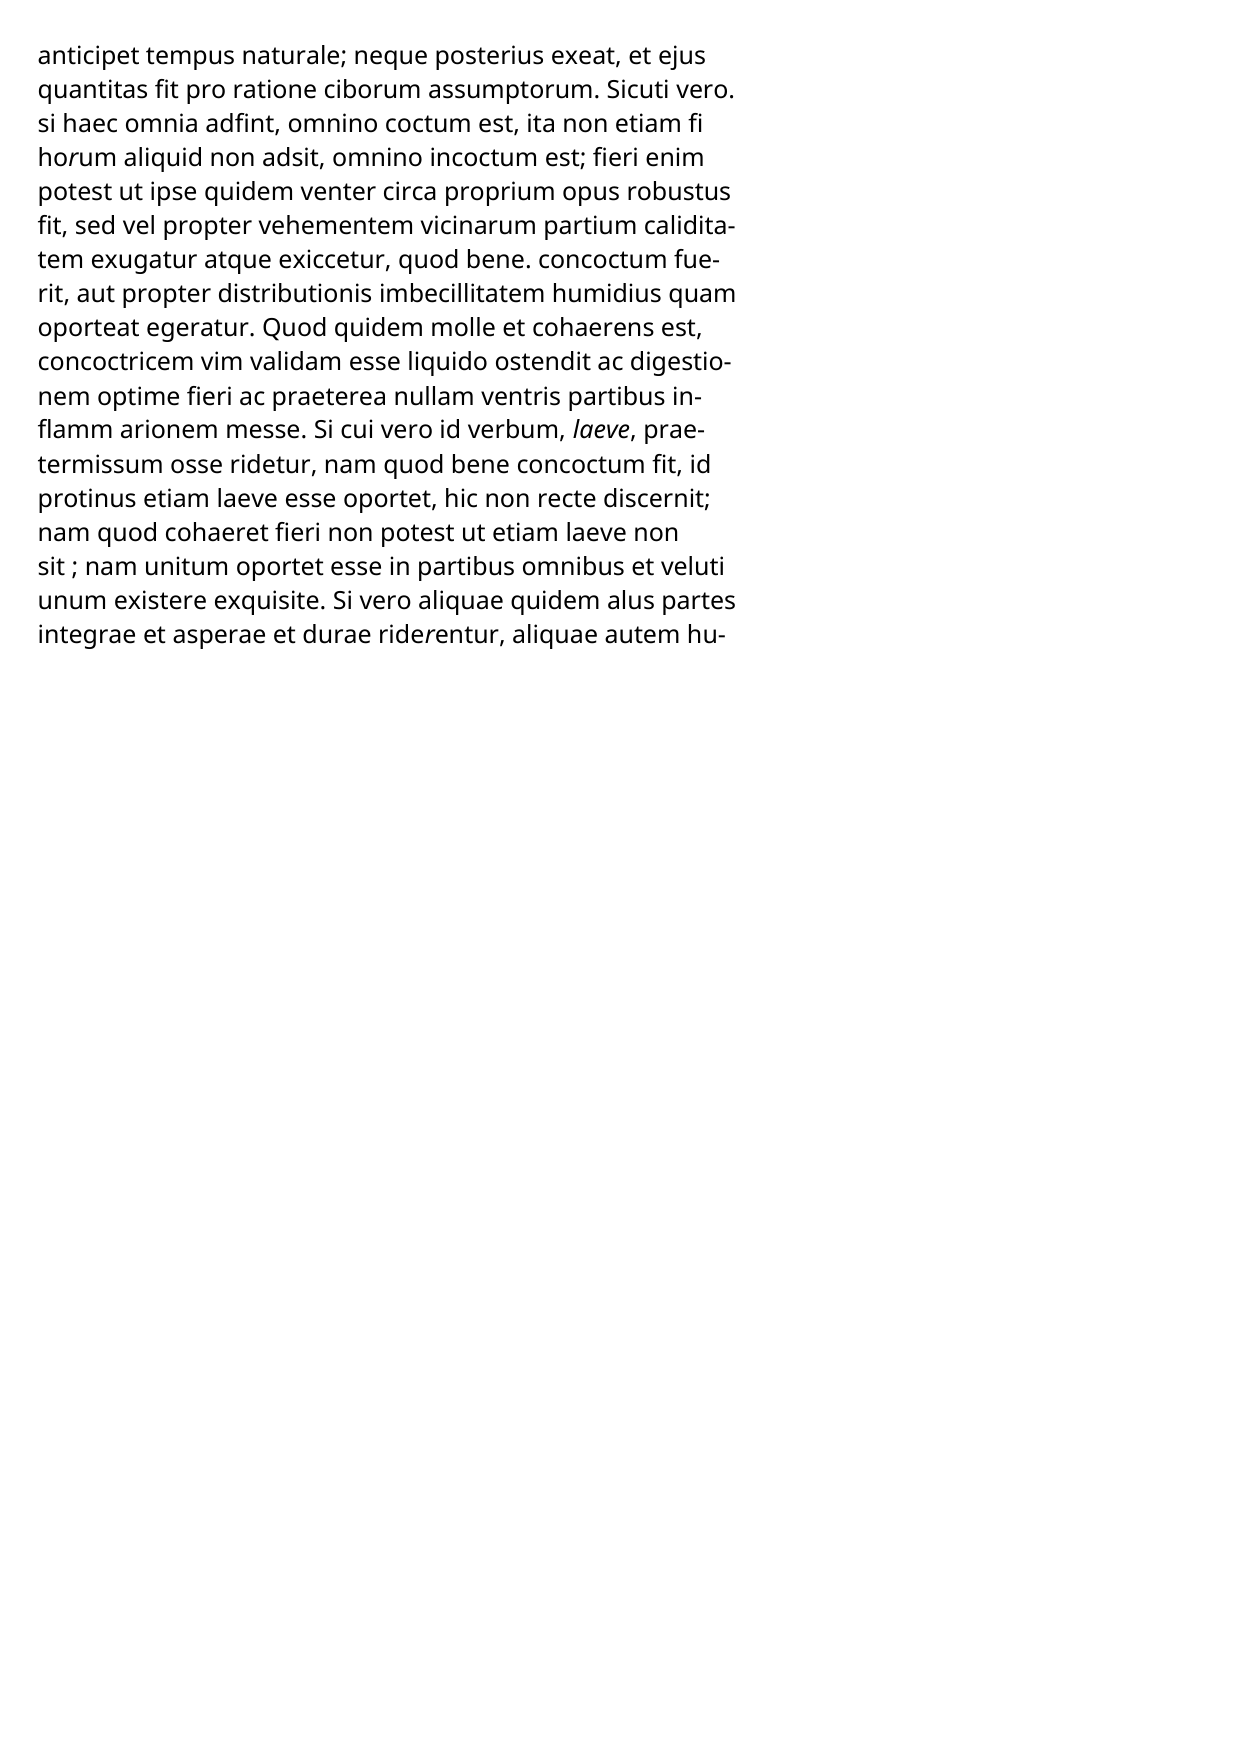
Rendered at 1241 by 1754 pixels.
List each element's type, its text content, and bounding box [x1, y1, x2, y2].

text anticipet tempus naturale; neque posterius exeat, et ejus quantitas fit pro ratione ciborum assumptorum. Sicuti vero. si haec omnia adfint, omnino coctum est, ita non etiam fi horum aliquid non adsit, omnino incoctum est; fieri enim potest ut ipse quidem venter circa proprium opus robustus fit, sed vel propter vehementem vicinarum partium calidita- tem exugatur atque exiccetur, quod bene. concoctum fue- rit, aut propter distributionis imbecillitatem humidius quam oporteat egeratur. Quod quidem molle et cohaerens est, concoctricem vim validam esse liquido ostendit ac digestio- nem optime fieri ac praeterea nullam ventris partibus in- flamm arionem messe. Si cui vero id verbum, laeve, prae- termissum osse ridetur, nam quod bene concoctum fit, id protinus etiam laeve esse oportet, hic non recte discernit; nam quod cohaeret fieri non potest ut etiam laeve non sit ; nam unitum oportet esse in partibus omnibus et veluti unum existere exquisite. Si vero aliquae quidem alus partes integrae et asperae et durae riderentur, aliquae autem hu- [37, 37, 1203, 651]
